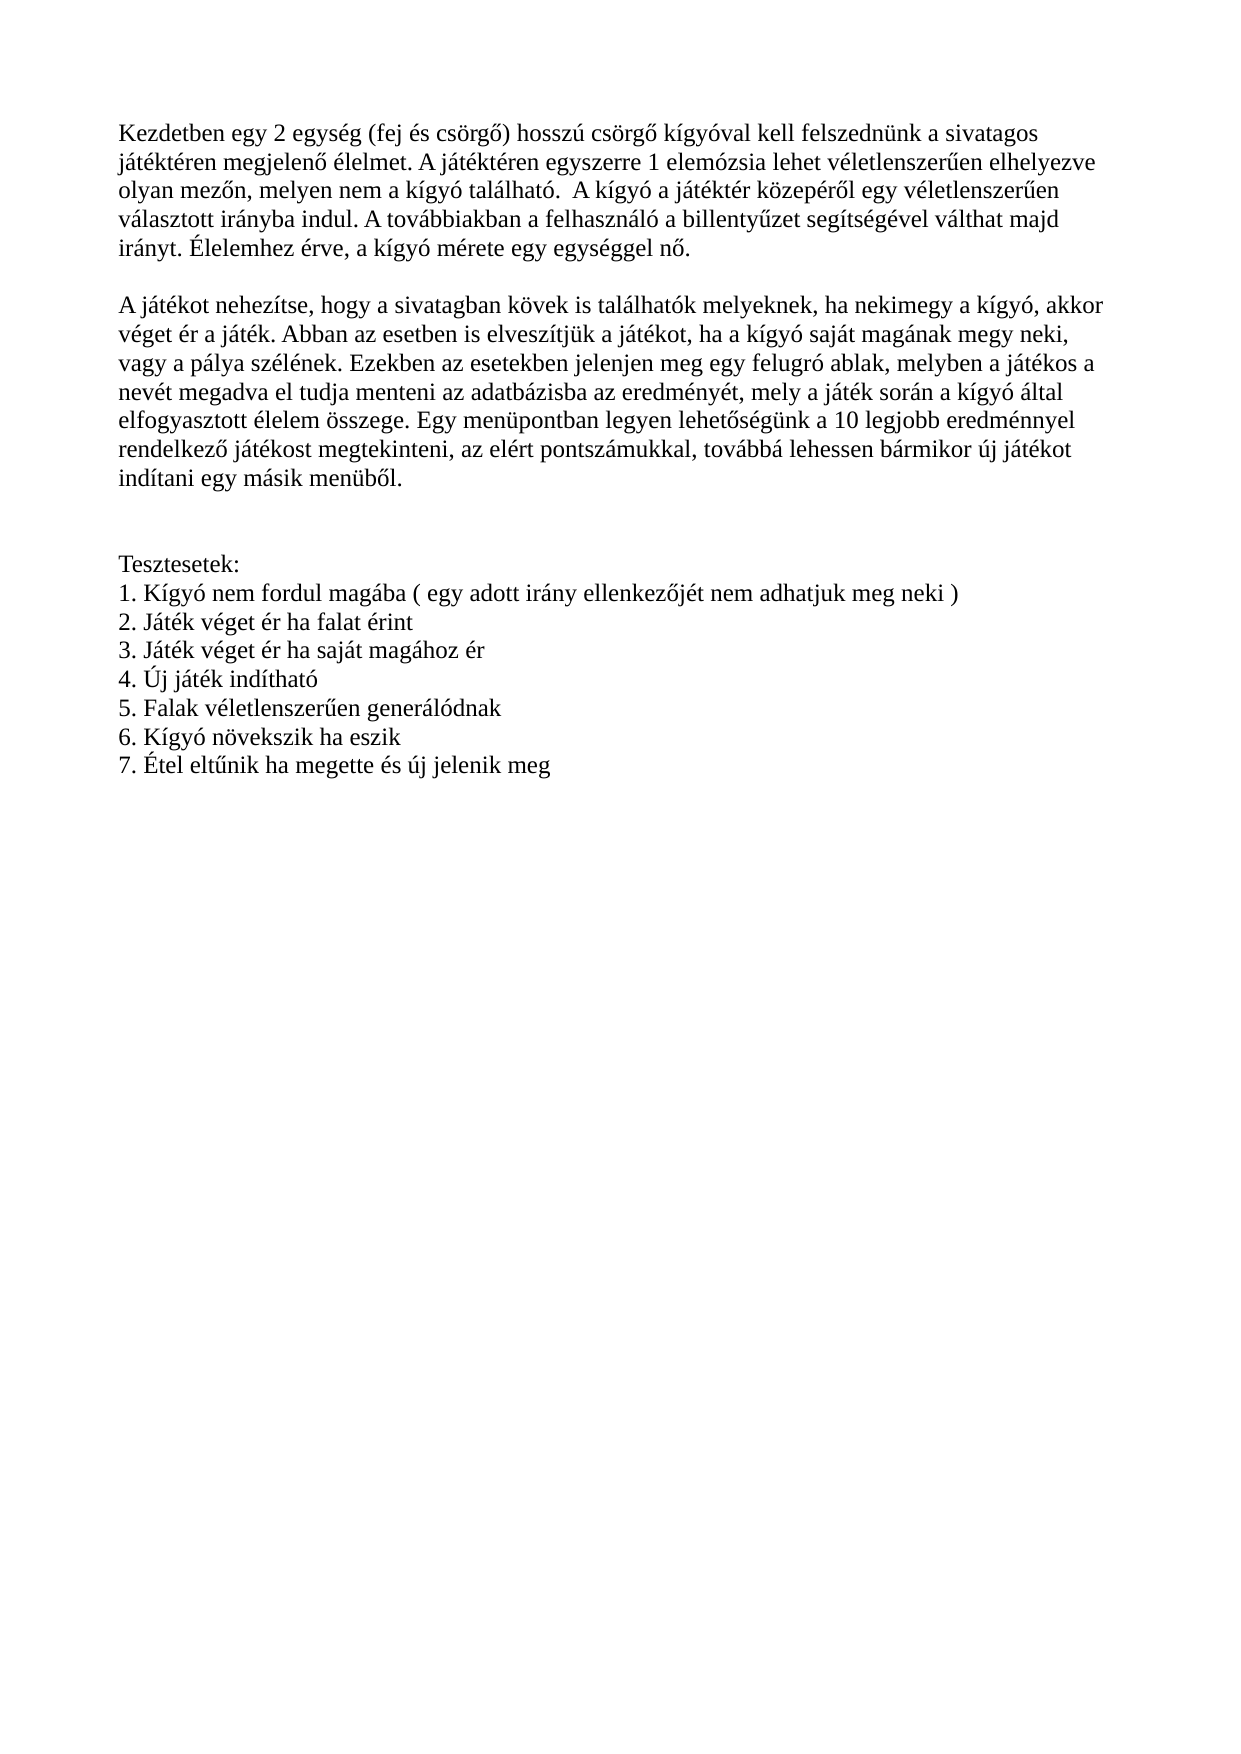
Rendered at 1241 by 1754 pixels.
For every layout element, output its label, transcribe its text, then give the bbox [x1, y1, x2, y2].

text 3. Játék véget ér ha saját magához ér [118, 636, 1122, 664]
text 5. Falak véletlenszerűen generálódnak [118, 693, 1122, 722]
text Tesztesetek: 1. Kígyó nem fordul magába ( egy adott irány ellenkezőjét nem adhatjuk meg neki ) 2. Játék véget ér ha falat érint [118, 549, 1122, 636]
text A játékot nehezítse, hogy a sivatagban kövek is találhatók melyeknek, ha nekimegy a kígyó, akkor véget ér a játék. Abban az esetben is elveszítjük a játékot, ha a kígyó saját magának megy neki, vagy a pálya szélének. Ezekben az esetekben jelenjen meg egy felugró ablak, melyben a játékos a nevét megadva el tudja menteni az adatbázisba az eredményét, mely a játék során a kígyó által elfogyasztott élelem összege. Egy menüpontban legyen lehetőségünk a 10 legjobb eredménnyel rendelkező játékost megtekinteni, az elért pontszámukkal, továbbá lehessen bármikor új játékot indítani egy másik menüből. [118, 291, 1122, 492]
text 6. Kígyó növekszik ha eszik [118, 722, 1122, 751]
text Kezdetben egy 2 egység (fej és csörgő) hosszú csörgő kígyóval kell felszednünk a sivatagos játéktéren megjelenő élelmet. A játéktéren egyszerre 1 elemózsia lehet véletlenszerűen elhelyezve olyan mezőn, melyen nem a kígyó található. A kígyó a játéktér közepéről egy véletlenszerűen választott irányba indul. A továbbiakban a felhasználó a billentyűzet segítségével válthat majd irányt. Élelemhez érve, a kígyó mérete egy egységgel nő. [118, 118, 1122, 262]
text 4. Új játék indítható [118, 664, 1122, 693]
text 7. Étel eltűnik ha megette és új jelenik meg [118, 751, 1122, 779]
